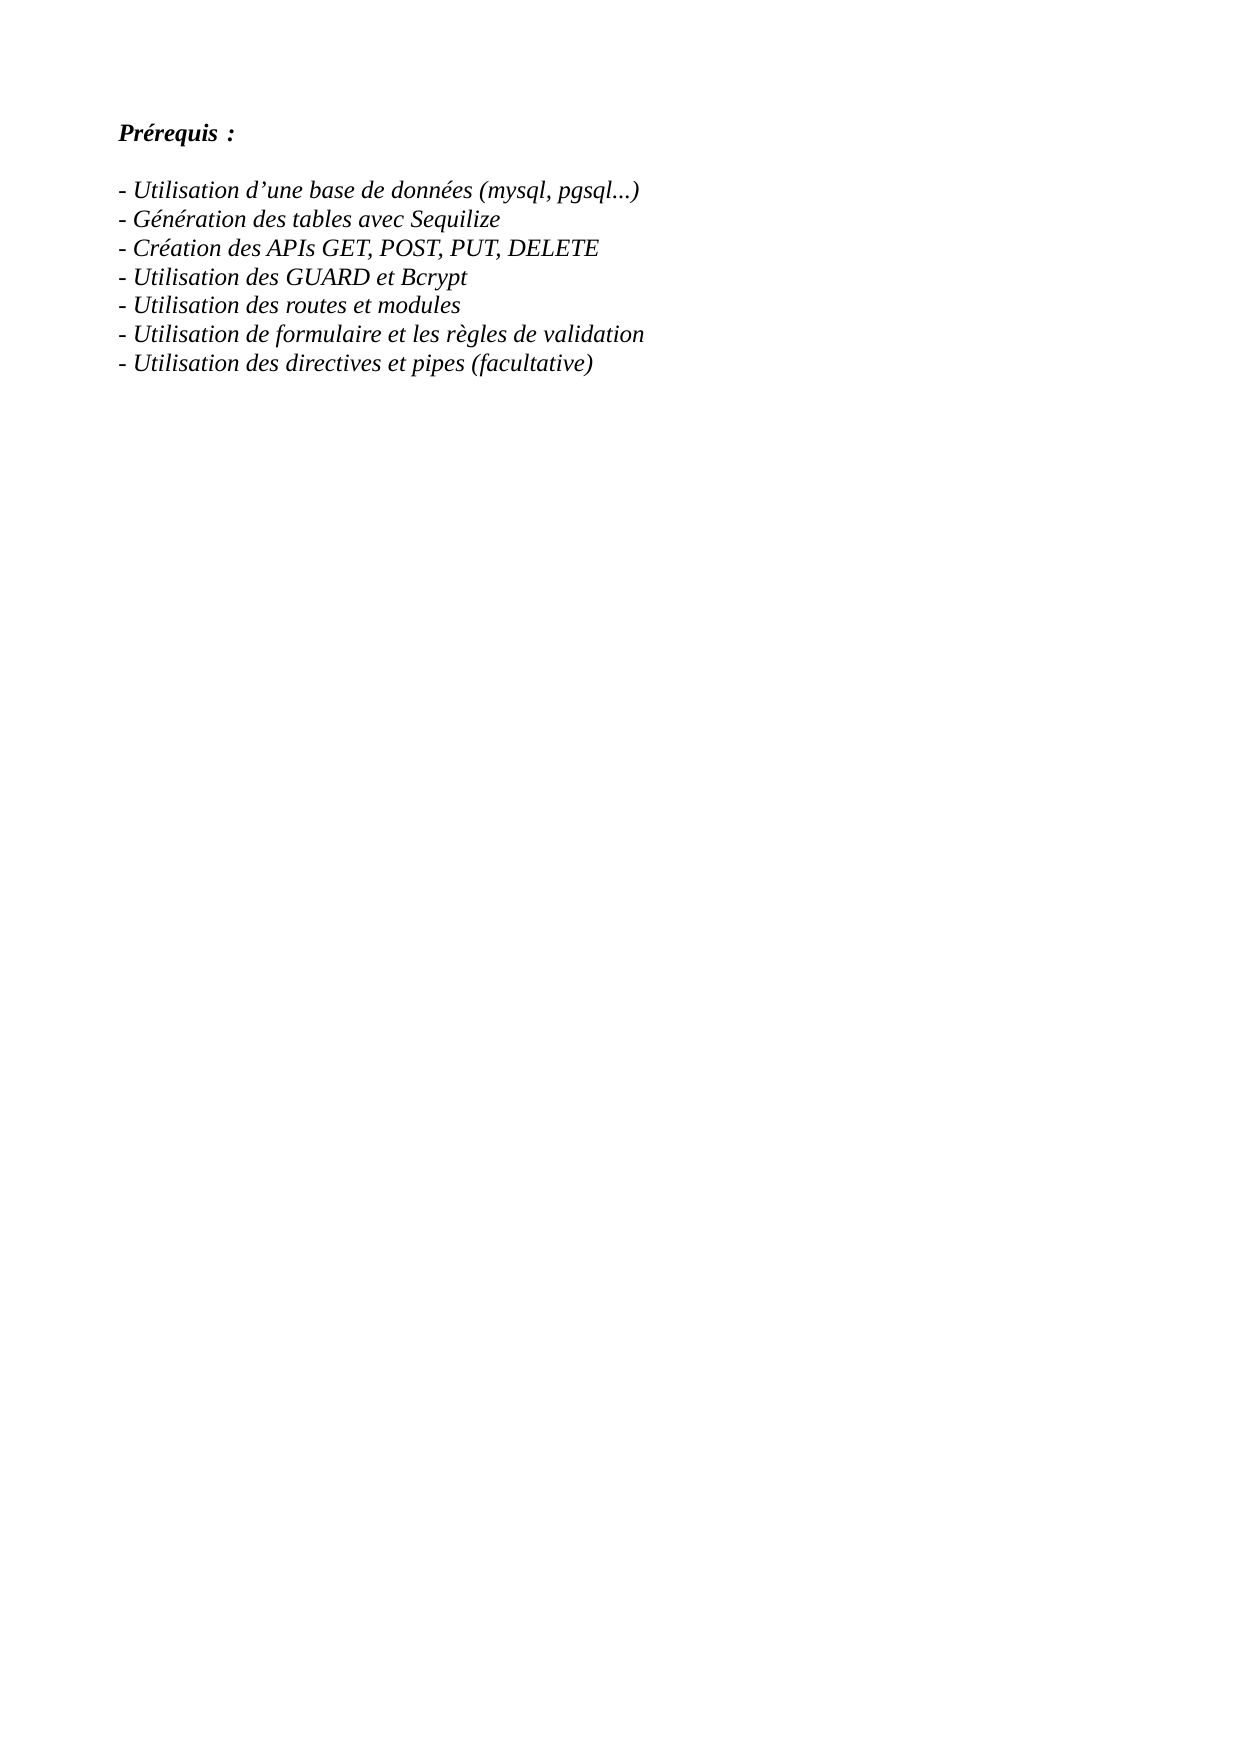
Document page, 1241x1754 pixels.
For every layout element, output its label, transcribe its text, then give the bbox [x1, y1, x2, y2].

text - Génération des tables avec Sequilize [118, 204, 1122, 233]
text - Création des APIs GET, POST, PUT, DELETE [118, 233, 1122, 262]
text - Utilisation de formulaire et les règles de validation [118, 319, 1122, 348]
text - Utilisation des routes et modules [118, 291, 1122, 319]
text Prérequis : [118, 118, 1122, 147]
text - Utilisation des GUARD et Bcrypt [118, 262, 1122, 291]
text - Utilisation d’une base de données (mysql, pgsql...) [118, 176, 1122, 204]
text - Utilisation des directives et pipes (facultative) [118, 348, 1122, 377]
